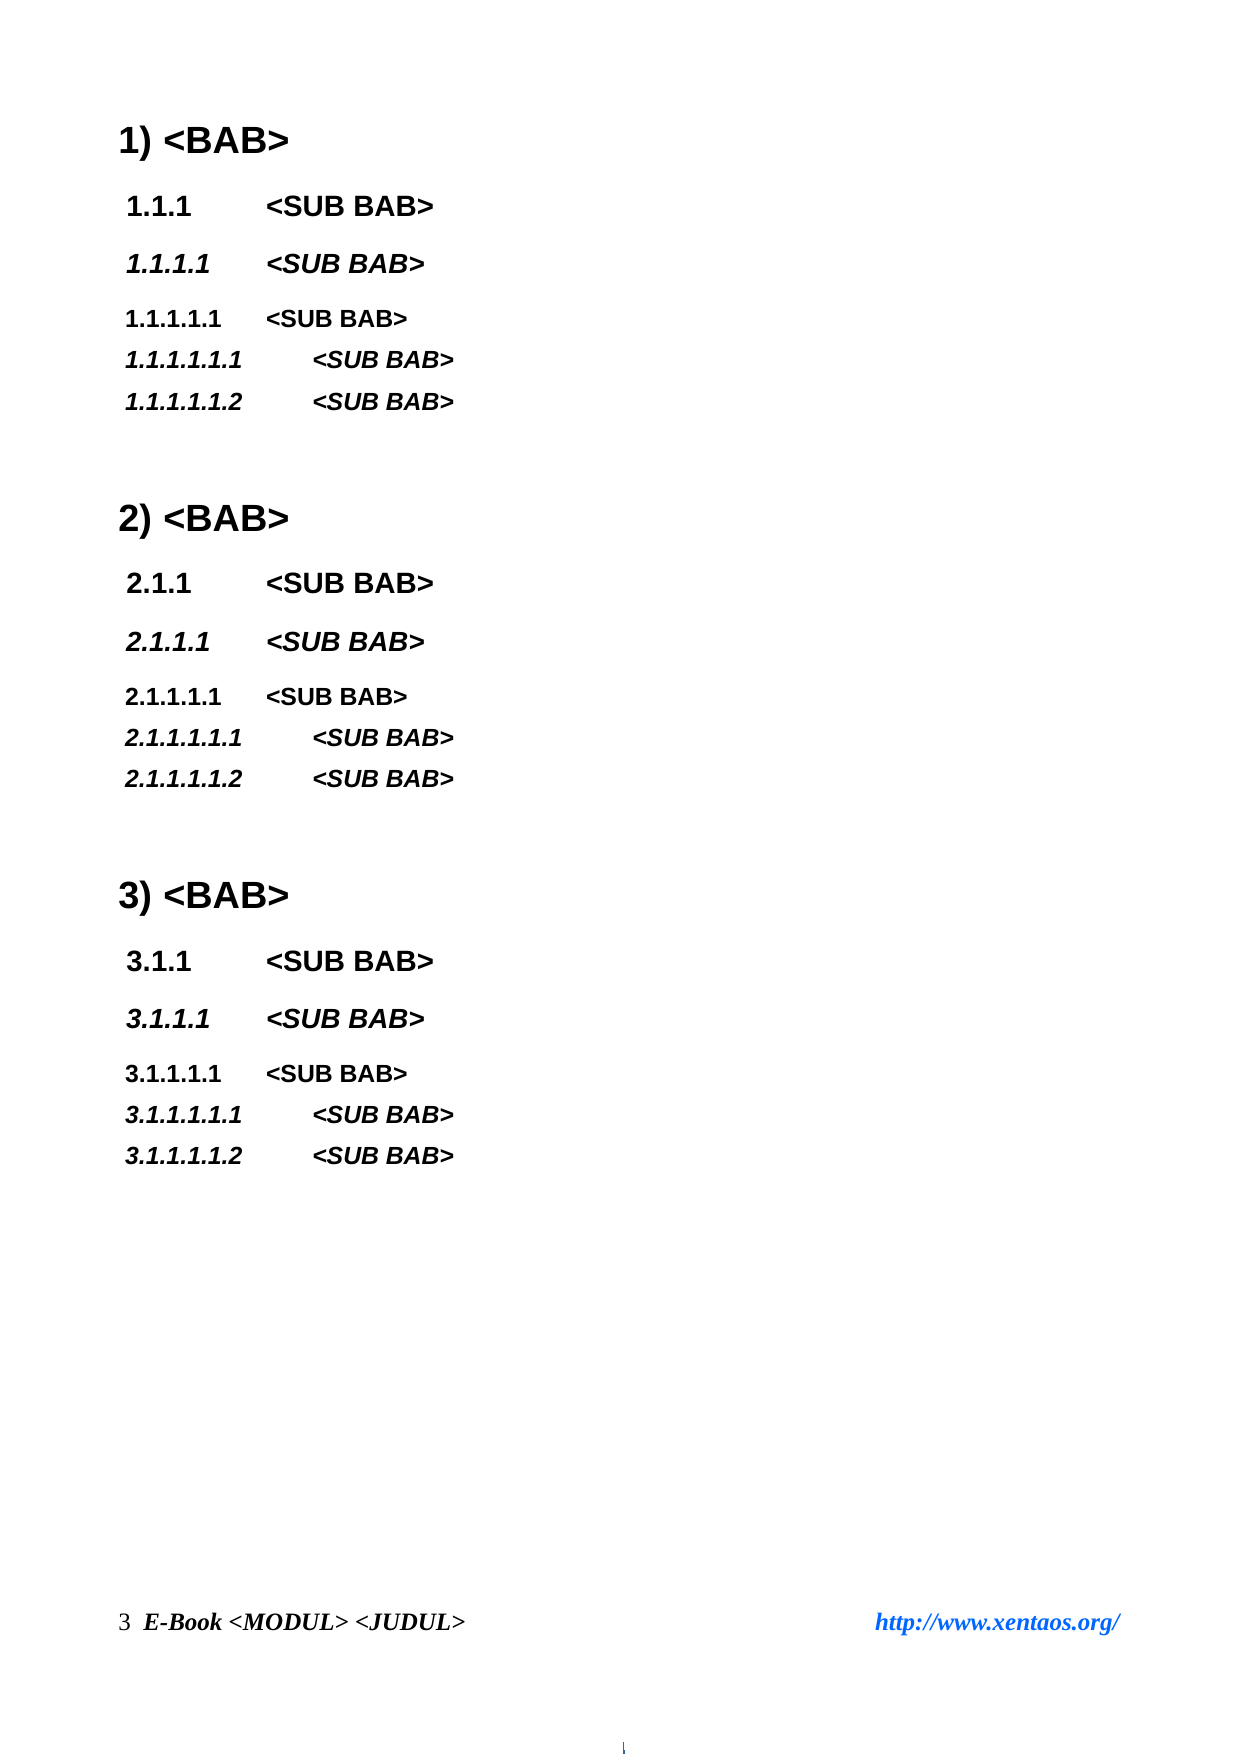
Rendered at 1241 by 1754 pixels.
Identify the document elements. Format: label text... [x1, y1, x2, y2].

subtitle <SUB BAB> [118, 1059, 1122, 1088]
subtitle <SUB BAB> [118, 1002, 1122, 1034]
subtitle <SUB BAB> [118, 723, 1122, 751]
subtitle <SUB BAB> [118, 248, 1122, 279]
subtitle <SUB BAB> [118, 1141, 1122, 1170]
subtitle <SUB BAB> [118, 566, 1122, 600]
subtitle <BAB> [118, 118, 1122, 162]
subtitle <SUB BAB> [118, 625, 1122, 657]
subtitle <SUB BAB> [118, 387, 1122, 415]
subtitle <SUB BAB> [118, 682, 1122, 710]
subtitle <SUB BAB> [118, 764, 1122, 792]
subtitle <SUB BAB> [118, 304, 1122, 333]
subtitle <BAB> [118, 495, 1122, 539]
subtitle <BAB> [118, 873, 1122, 916]
subtitle <SUB BAB> [118, 1100, 1122, 1129]
subtitle <SUB BAB> [118, 189, 1122, 223]
subtitle <SUB BAB> [118, 943, 1122, 977]
subtitle <SUB BAB> [118, 346, 1122, 374]
